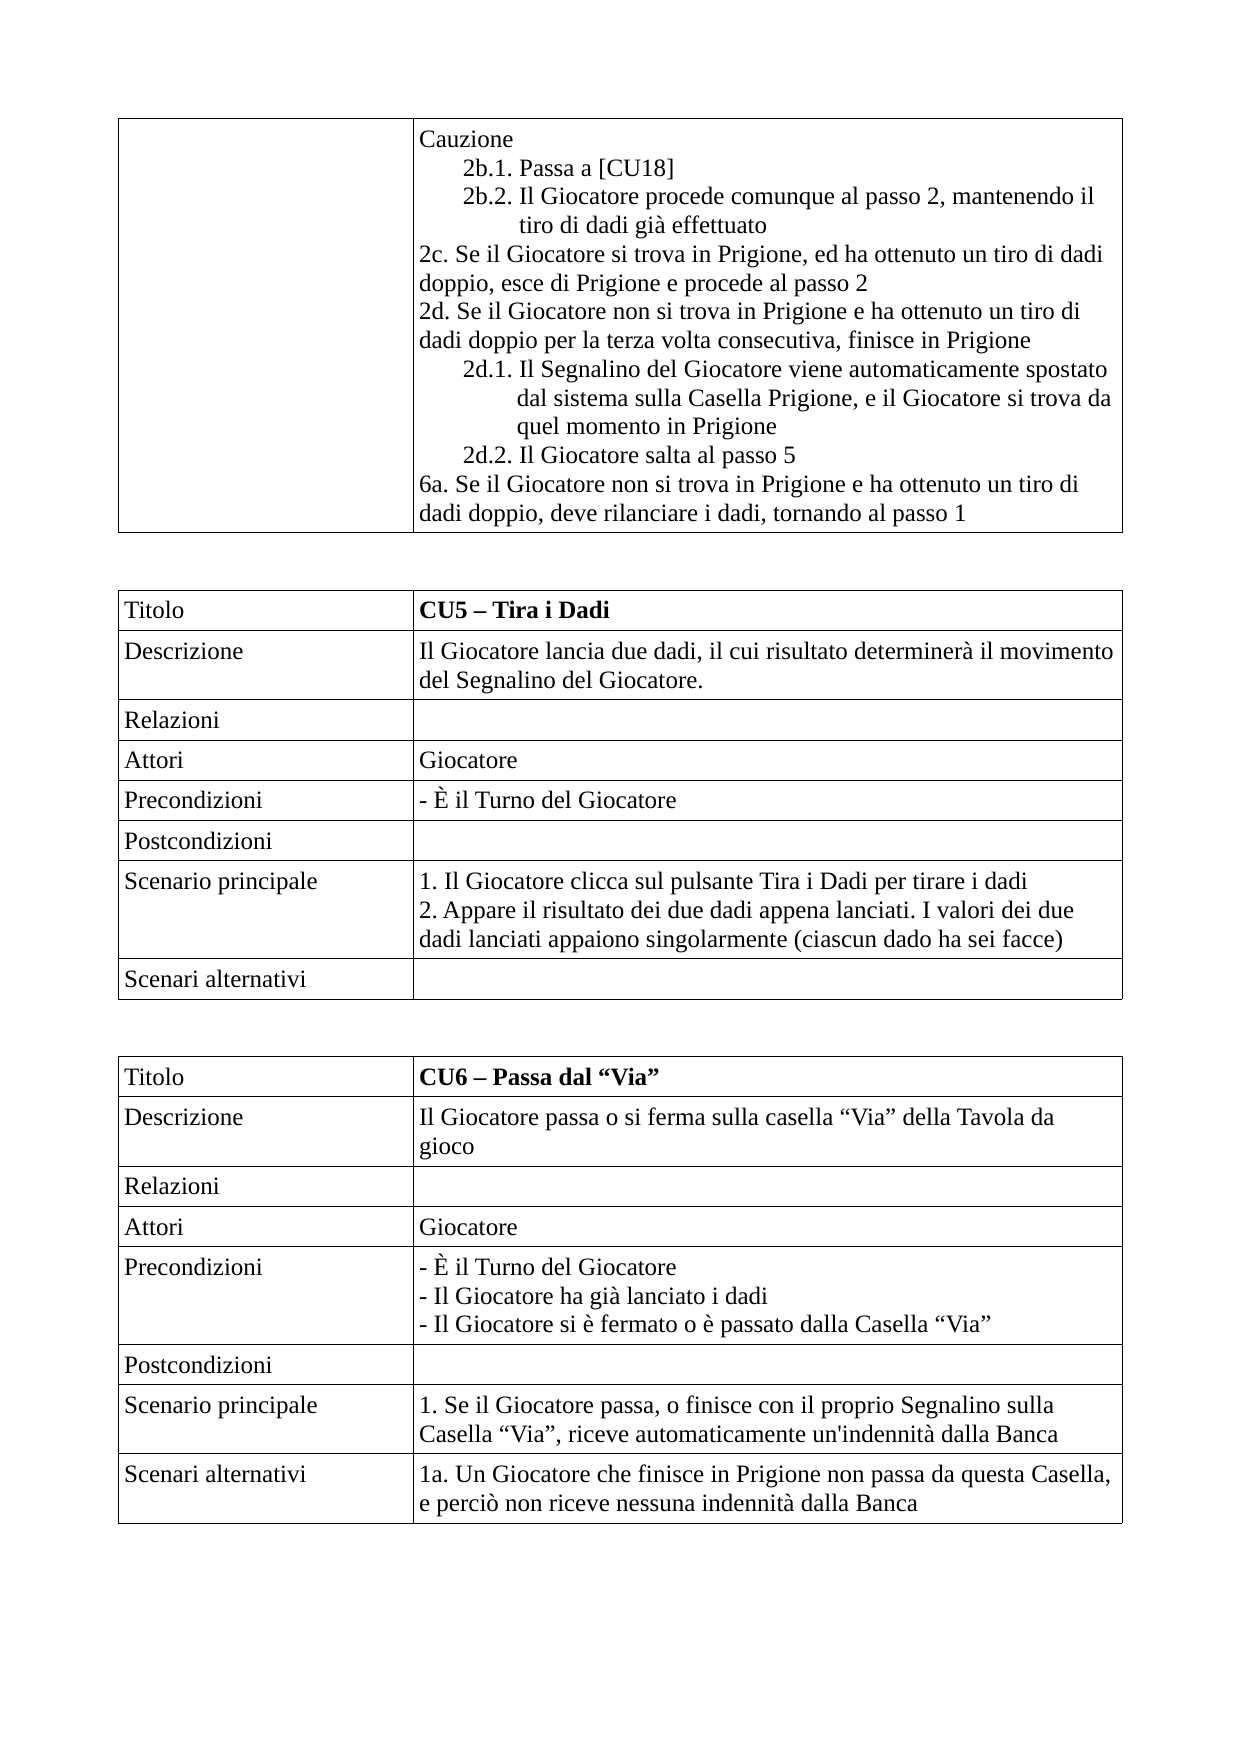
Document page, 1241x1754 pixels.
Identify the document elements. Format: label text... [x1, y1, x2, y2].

table_header CU6 – Passa dal “Via” [414, 1057, 1122, 1096]
table_cell Scenario principale [119, 1385, 413, 1453]
table_cell [119, 119, 413, 532]
table_header Titolo [119, 1057, 413, 1096]
table_cell 1. Il Giocatore clicca sul pulsante Tira i Dadi per tirare i dadi 2. Appare il risultato dei due dadi appena lanciati. I valori dei due dadi lanciati appaiono singolarmente (ciascun dado ha sei facce) [414, 861, 1122, 958]
table_cell Scenari alternativi [119, 959, 413, 998]
table_cell 1a. Un Giocatore che finisce in Prigione non passa da questa Casella, e perciò non riceve nessuna indennità dalla Banca [414, 1454, 1122, 1522]
table_cell [414, 700, 1122, 739]
table_cell Cauzione 2b.1. Passa a [CU18] 2b.2. Il Giocatore procede comunque al passo 2, mantenendo il tiro di dadi già effettuato 2c. Se il Giocatore si trova in Prigione, ed ha ottenuto un tiro di dadi doppio, esce di Prigione e procede al passo 2 2d. Se il Giocatore non si trova in Prigione e ha ottenuto un tiro di dadi doppio per la terza volta consecutiva, finisce in Prigione 2d.1. Il Segnalino del Giocatore viene automaticamente spostato dal sistema sulla Casella Prigione, e il Giocatore si trova da quel momento in Prigione 2d.2. Il Giocatore salta al passo 5 6a. Se il Giocatore non si trova in Prigione e ha ottenuto un tiro di dadi doppio, deve rilanciare i dadi, tornando al passo 1 [414, 119, 1122, 532]
table_cell - È il Turno del Giocatore - Il Giocatore ha già lanciato i dadi - Il Giocatore si è fermato o è passato dalla Casella “Via” [414, 1247, 1122, 1344]
table_cell Attori [119, 1207, 413, 1246]
table_cell Descrizione [119, 631, 413, 699]
table_cell Scenari alternativi [119, 1454, 413, 1522]
table_cell Il Giocatore passa o si ferma sulla casella “Via” della Tavola da gioco [414, 1097, 1122, 1166]
table_cell [414, 959, 1122, 998]
table_cell Precondizioni [119, 1247, 413, 1344]
table_cell Il Giocatore lancia due dadi, il cui risultato determinerà il movimento del Segnalino del Giocatore. [414, 631, 1122, 699]
table_cell Relazioni [119, 1167, 413, 1206]
table_cell 1. Se il Giocatore passa, o finisce con il proprio Segnalino sulla Casella “Via”, riceve automaticamente un'indennità dalla Banca [414, 1385, 1122, 1453]
table_cell Postcondizioni [119, 1345, 413, 1384]
table_cell Relazioni [119, 700, 413, 739]
table_header Titolo [119, 591, 413, 630]
table_cell Descrizione [119, 1097, 413, 1166]
table_cell [414, 1345, 1122, 1384]
table_cell [414, 821, 1122, 860]
table_cell Precondizioni [119, 781, 413, 820]
table_cell Giocatore [414, 741, 1122, 780]
table_cell Postcondizioni [119, 821, 413, 860]
table_cell Scenario principale [119, 861, 413, 958]
table_cell Giocatore [414, 1207, 1122, 1246]
table_cell [414, 1167, 1122, 1206]
table_cell - È il Turno del Giocatore [414, 781, 1122, 820]
table_header CU5 – Tira i Dadi [414, 591, 1122, 630]
table_cell Attori [119, 741, 413, 780]
